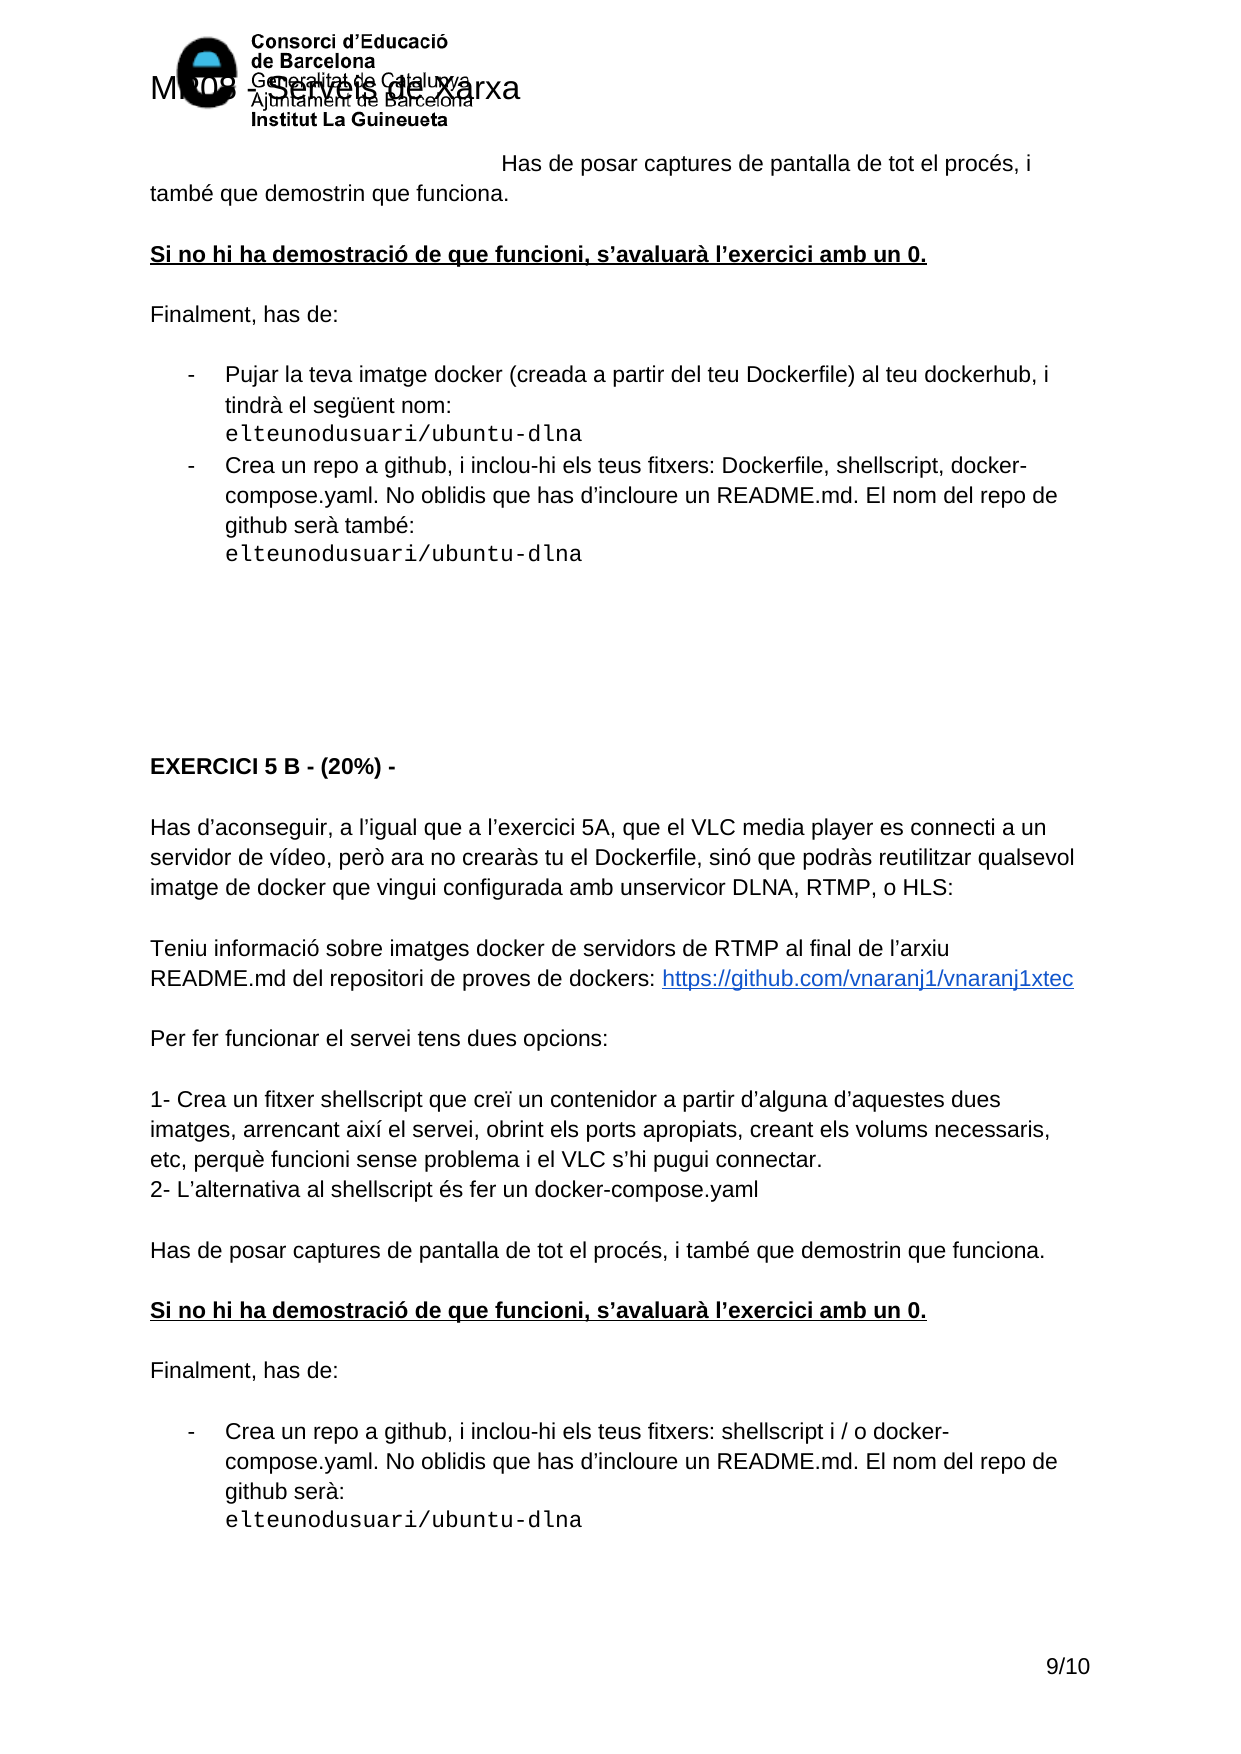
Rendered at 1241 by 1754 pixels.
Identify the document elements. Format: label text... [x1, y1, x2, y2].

list Crea un repo a github, i inclou-hi els teus fitxers: Dockerfile, shellscript, docker-compose.yaml. No oblidis que has d’incloure un README.md. El nom del repo de github serà també: [187, 452, 1090, 538]
text Has de posar captures de pantalla de tot el procés, i també que demostrin que funciona. [150, 150, 1090, 207]
list Pujar la teva imatge docker (creada a partir del teu Dockerfile) al teu dockerhub, i tindrà el següent nom: [187, 361, 1090, 418]
text Has d’aconseguir, a l’igual que a l’exercici 5A, que el VLC media player es connecti a un servidor de vídeo, però ara no crearàs tu el Dockerfile, sinó que podràs reutilitzar qualsevol imatge de docker que vingui configurada amb unservicor DLNA, RTMP, o HLS: [150, 814, 1090, 901]
text elteunodusuari/ubuntu-dlna [225, 1508, 1090, 1534]
list Crea un repo a github, i inclou-hi els teus fitxers: shellscript i / o docker-compose.yaml. No oblidis que has d’incloure un README.md. El nom del repo de github serà: [187, 1418, 1090, 1505]
text Si no hi ha demostració de que funcioni, s’avaluarà l’exercici amb un 0. [150, 241, 1090, 267]
text EXERCICI 5 B - (20%) - [150, 753, 1090, 780]
text Per fer funcionar el servei tens dues opcions: [150, 1025, 1090, 1052]
text elteunodusuari/ubuntu-dlna [225, 422, 1090, 448]
text Si no hi ha demostració de que funcioni, s’avaluarà l’exercici amb un 0. [150, 1297, 1090, 1323]
text Finalment, has de: [150, 301, 1090, 327]
picture [168, 18, 483, 140]
text Teniu informació sobre imatges docker de servidors de RTMP al final de l’arxiu README.md del repositori de proves de dockers: https://github.com/vnaranj1/vnaranj1xtec [150, 934, 1090, 991]
text 1- Crea un fitxer shellscript que creï un contenidor a partir d’alguna d’aquestes dues imatges, arrencant així el servei, obrint els ports apropiats, creant els volums necessaris, etc, perquè funcioni sense problema i el VLC s’hi pugui connectar. [150, 1086, 1090, 1172]
text elteunodusuari/ubuntu-dlna [225, 542, 1090, 568]
text Has de posar captures de pantalla de tot el procés, i també que demostrin que funciona. [150, 1237, 1090, 1263]
text 2- L’alternativa al shellscript és fer un docker-compose.yaml [150, 1176, 1090, 1203]
text Finalment, has de: [150, 1357, 1090, 1384]
